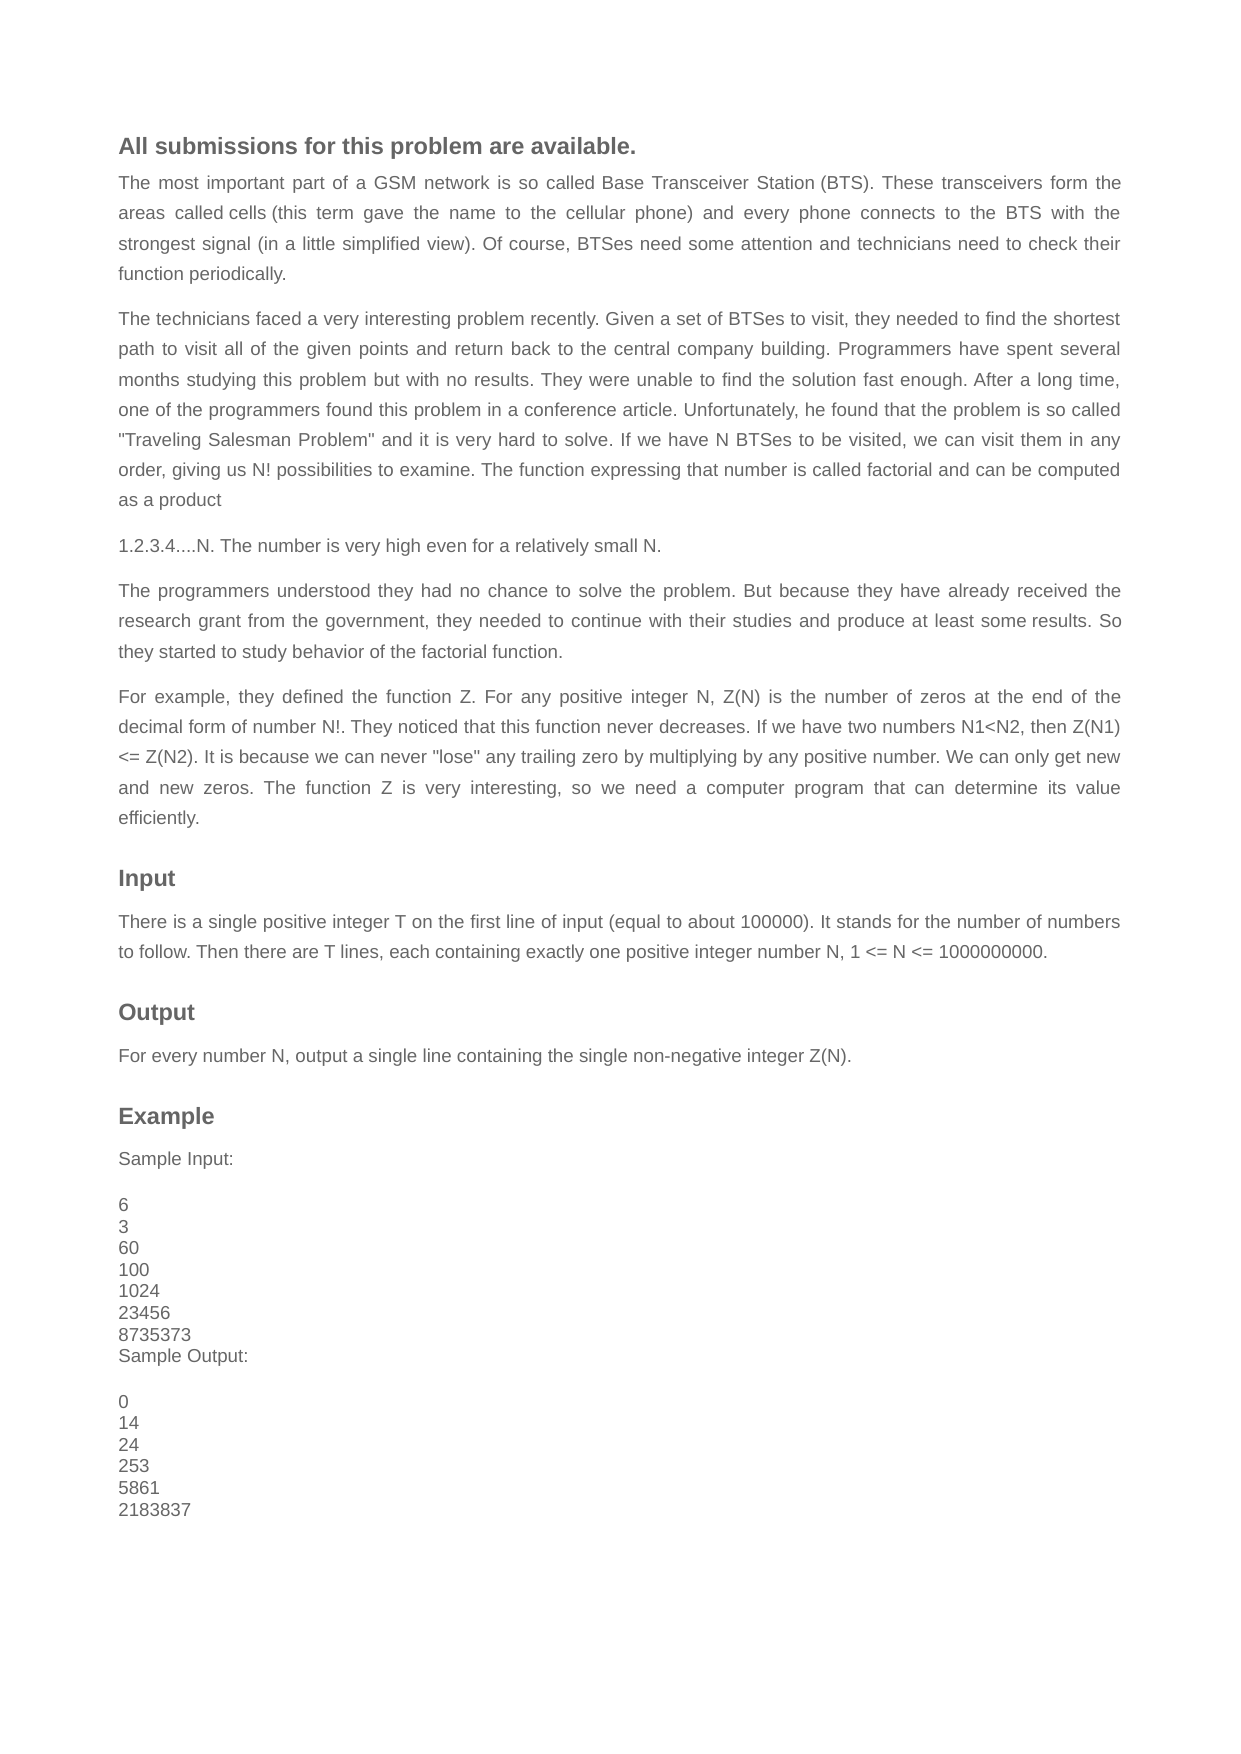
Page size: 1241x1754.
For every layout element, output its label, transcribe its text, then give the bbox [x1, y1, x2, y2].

text The programmers understood they had no chance to solve the problem. But because they have already received the research grant from the government, they needed to continue with their studies and produce at least some results. So they started to study behavior of the factorial function. [118, 580, 1122, 662]
text 14 [118, 1412, 1122, 1434]
text For example, they defined the function Z. For any positive integer N, Z(N) is the number of zeros at the end of the decimal form of number N!. They noticed that this function never decreases. If we have two numbers N1<N2, then Z(N1) <= Z(N2). It is because we can never "lose" any trailing zero by multiplying by any positive number. We can only get new and new zeros. The function Z is very interesting, so we need a computer program that can determine its value efficiently. [118, 686, 1122, 828]
text 1024 [118, 1280, 1122, 1302]
subtitle Input [118, 865, 1122, 892]
text 3 [118, 1216, 1122, 1237]
subtitle All submissions for this problem are available. [118, 133, 1122, 159]
text 24 [118, 1434, 1122, 1455]
text There is a single positive integer T on the first line of input (equal to about 100000). It stands for the number of numbers to follow. Then there are T lines, each containing exactly one positive integer number N, 1 <= N <= 1000000000. [118, 910, 1122, 962]
text 2183837 [118, 1498, 1122, 1520]
text 5861 [118, 1477, 1122, 1498]
text 1.2.3.4....N. The number is very high even for a relatively small N. [118, 534, 1122, 556]
text 0 [118, 1391, 1122, 1412]
text Sample Output: [118, 1345, 1122, 1366]
subtitle Output [118, 999, 1122, 1026]
text 6 [118, 1194, 1122, 1216]
text For every number N, output a single line containing the single non-negative integer Z(N). [118, 1044, 1122, 1066]
text The technicians faced a very interesting problem recently. Given a set of BTSes to visit, they needed to find the shortest path to visit all of the given points and return back to the central company building. Programmers have spent several months studying this problem but with no results. They were unable to find the solution fast enough. After a long time, one of the programmers found this problem in a conference article. Unfortunately, he found that the problem is so called "Traveling Salesman Problem" and it is very hard to solve. If we have N BTSes to be visited, we can visit them in any order, giving us N! possibilities to examine. The function expressing that number is called factorial and can be computed as a product [118, 308, 1122, 510]
text 23456 [118, 1302, 1122, 1323]
text Sample Input: [118, 1148, 1122, 1170]
text 8735373 [118, 1323, 1122, 1345]
text The most important part of a GSM network is so called Base Transceiver Station (BTS). These transceivers form the areas called cells (this term gave the name to the cellular phone) and every phone connects to the BTS with the strongest signal (in a little simplified view). Of course, BTSes need some attention and technicians need to check their function periodically. [118, 172, 1122, 284]
text 100 [118, 1259, 1122, 1280]
subtitle Example [118, 1103, 1122, 1129]
text 253 [118, 1455, 1122, 1477]
text 60 [118, 1237, 1122, 1259]
